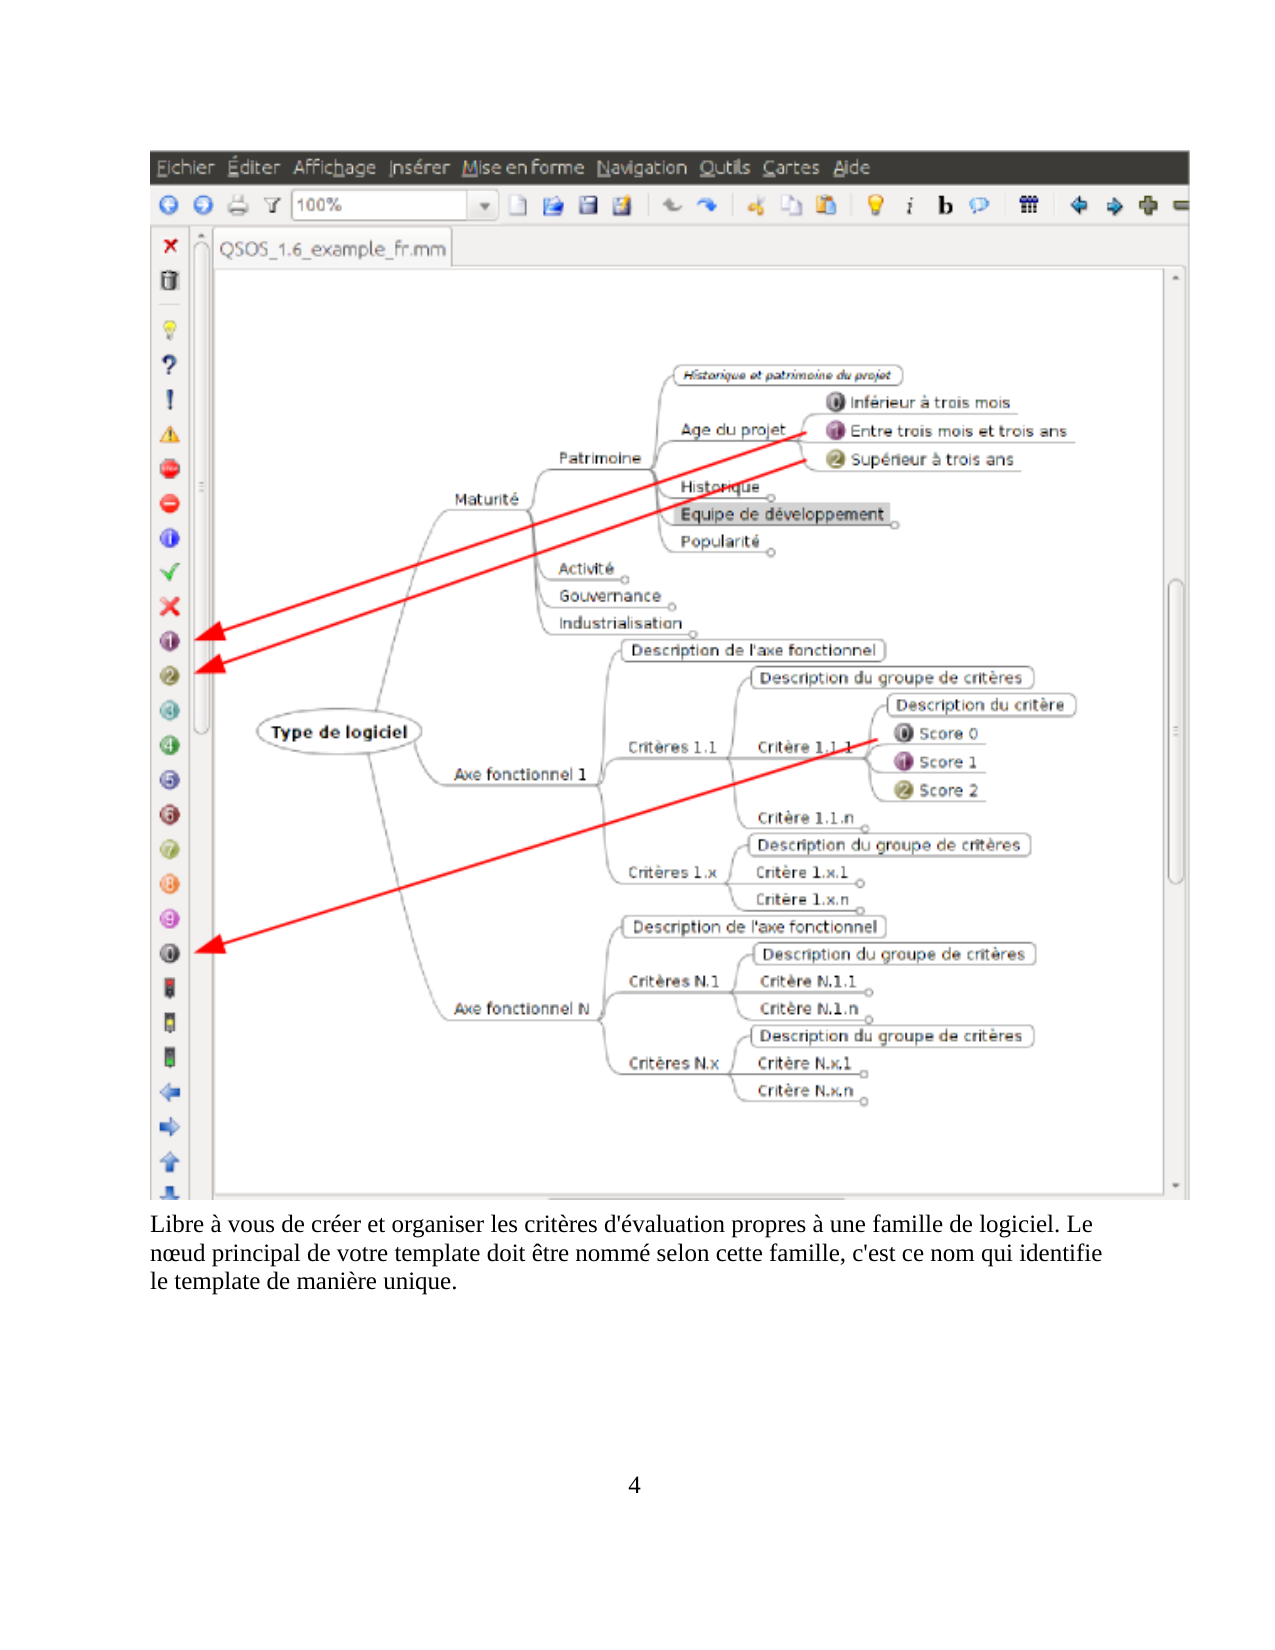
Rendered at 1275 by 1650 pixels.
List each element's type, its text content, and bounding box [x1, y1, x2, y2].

picture [150, 150, 1190, 1200]
text Libre à vous de créer et organiser les critères d'évaluation propres à une famille de logiciel. Le nœud principal de votre template doit être nommé selon cette famille, c'est ce nom qui identifie le template de manière unique. [150, 1209, 1125, 1295]
